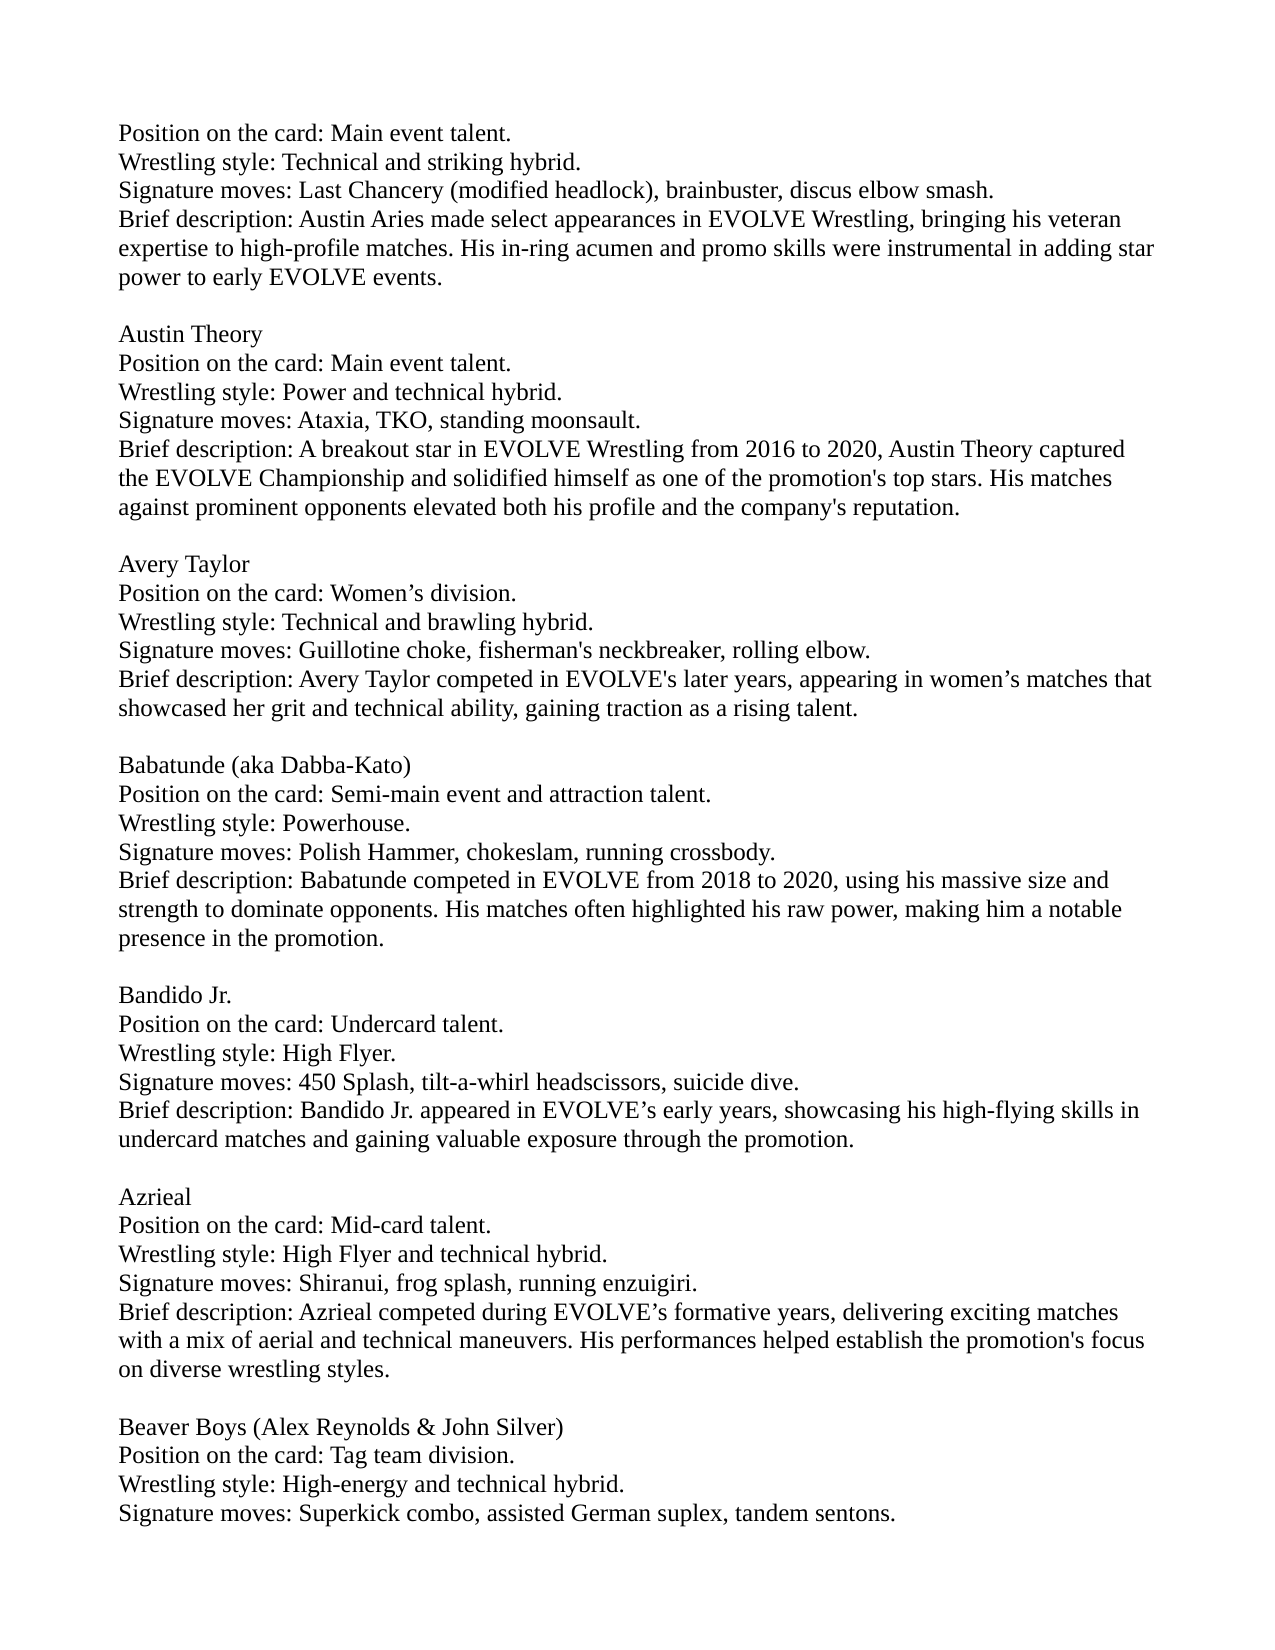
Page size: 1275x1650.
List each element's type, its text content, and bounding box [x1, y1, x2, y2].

text Signature moves: Guillotine choke, fisherman's neckbreaker, rolling elbow. [118, 636, 1157, 664]
text Brief description: Bandido Jr. appeared in EVOLVE’s early years, showcasing his high-flying skills in undercard matches and gaining valuable exposure through the promotion. [118, 1096, 1157, 1153]
text Wrestling style: Power and technical hybrid. [118, 377, 1157, 406]
text Wrestling style: Technical and brawling hybrid. [118, 607, 1157, 636]
text Wrestling style: Technical and striking hybrid. [118, 147, 1157, 176]
text Babatunde (aka Dabba-Kato) [118, 751, 1157, 779]
text Bandido Jr. [118, 981, 1157, 1009]
text Signature moves: Polish Hammer, chokeslam, running crossbody. [118, 837, 1157, 866]
text Signature moves: Last Chancery (modified headlock), brainbuster, discus elbow smash. [118, 176, 1157, 204]
text Wrestling style: Powerhouse. [118, 808, 1157, 837]
text Brief description: Azrieal competed during EVOLVE’s formative years, delivering exciting matches with a mix of aerial and technical maneuvers. His performances helped establish the promotion's focus on diverse wrestling styles. [118, 1297, 1157, 1383]
text Position on the card: Tag team division. [118, 1441, 1157, 1469]
text Position on the card: Semi-main event and attraction talent. [118, 779, 1157, 808]
text Position on the card: Mid-card talent. [118, 1211, 1157, 1239]
text Signature moves: Shiranui, frog splash, running enzuigiri. [118, 1268, 1157, 1297]
text Austin Theory [118, 319, 1157, 348]
text Brief description: Austin Aries made select appearances in EVOLVE Wrestling, bringing his veteran expertise to high-profile matches. His in-ring acumen and promo skills were instrumental in adding star power to early EVOLVE events. [118, 204, 1157, 291]
text Wrestling style: High Flyer. [118, 1038, 1157, 1067]
text Position on the card: Main event talent. [118, 348, 1157, 377]
text Azrieal [118, 1182, 1157, 1211]
text Beaver Boys (Alex Reynolds & John Silver) [118, 1412, 1157, 1441]
text Wrestling style: High-energy and technical hybrid. [118, 1469, 1157, 1498]
text Signature moves: Ataxia, TKO, standing moonsault. [118, 406, 1157, 434]
text Brief description: Babatunde competed in EVOLVE from 2018 to 2020, using his massive size and strength to dominate opponents. His matches often highlighted his raw power, making him a notable presence in the promotion. [118, 866, 1157, 952]
text Brief description: Avery Taylor competed in EVOLVE's later years, appearing in women’s matches that showcased her grit and technical ability, gaining traction as a rising talent. [118, 664, 1157, 722]
text Position on the card: Women’s division. [118, 578, 1157, 607]
text Signature moves: 450 Splash, tilt-a-whirl headscissors, suicide dive. [118, 1067, 1157, 1096]
text Wrestling style: High Flyer and technical hybrid. [118, 1239, 1157, 1268]
text Signature moves: Superkick combo, assisted German suplex, tandem sentons. [118, 1498, 1157, 1527]
text Position on the card: Main event talent. [118, 118, 1157, 147]
text Avery Taylor [118, 549, 1157, 578]
text Brief description: A breakout star in EVOLVE Wrestling from 2016 to 2020, Austin Theory captured the EVOLVE Championship and solidified himself as one of the promotion's top stars. His matches against prominent opponents elevated both his profile and the company's reputation. [118, 434, 1157, 521]
text Position on the card: Undercard talent. [118, 1009, 1157, 1038]
